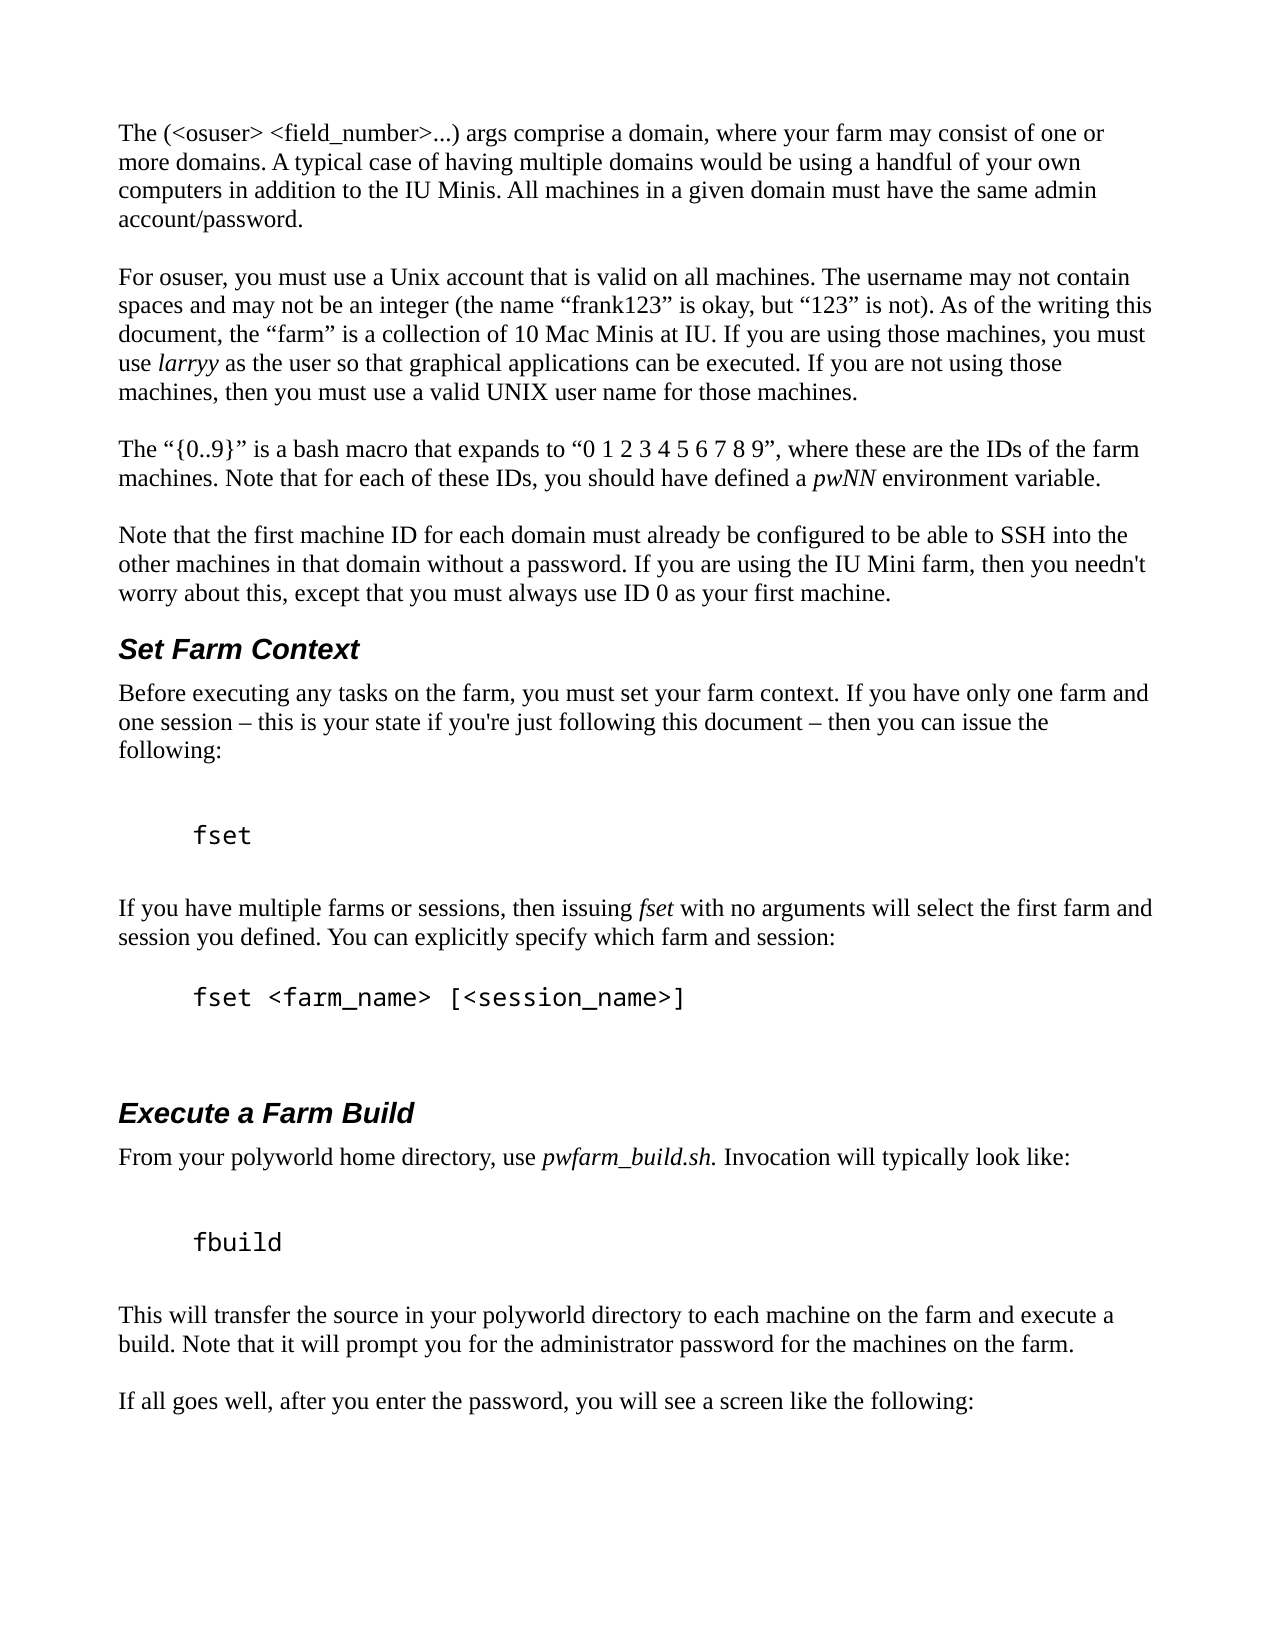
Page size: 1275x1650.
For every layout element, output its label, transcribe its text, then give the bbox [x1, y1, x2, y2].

text The (<osuser> <field_number>...) args comprise a domain, where your farm may consist of one or more domains. A typical case of having multiple domains would be using a handful of your own computers in addition to the IU Minis. All machines in a given domain must have the same admin account/password. [118, 118, 1157, 233]
text This will transfer the source in your polyworld directory to each machine on the farm and execute a build. Note that it will prompt you for the administrator password for the machines on the farm. [118, 1300, 1157, 1357]
text For osuser, you must use a Unix account that is valid on all machines. The username may not contain spaces and may not be an integer (the name “frank123” is okay, but “123” is not). As of the writing this document, the “farm” is a collection of 10 Mac Minis at IU. If you are using those machines, you must use larryy as the user so that graphical applications can be executed. If you are not using those machines, then you must use a valid UNIX user name for those machines. [118, 262, 1157, 406]
text The “{0..9}” is a bash macro that expands to “0 1 2 3 4 5 6 7 8 9”, where these are the IDs of the farm machines. Note that for each of these IDs, you should have defined a pwNN environment variable. [118, 434, 1157, 492]
text If you have multiple farms or sessions, then issuing fset with no arguments will select the first farm and session you defined. You can explicitly specify which farm and session: [118, 893, 1157, 951]
text If all goes well, after you enter the password, you will see a screen like the following: [118, 1386, 1157, 1415]
subtitle Execute a Farm Build [118, 1096, 1157, 1129]
text fset <farm_name> [<session_name>] [118, 979, 1157, 1013]
text Note that the first machine ID for each domain must already be configured to be able to SSH into the other machines in that domain without a password. If you are using the IU Mini farm, then you needn't worry about this, except that you must always use ID 0 as your first machine. [118, 521, 1157, 607]
subtitle Set Farm Context [118, 632, 1157, 665]
text From your polyworld home directory, use pwfarm_build.sh. Invocation will typically look like: [118, 1142, 1157, 1171]
text Before executing any tasks on the farm, you must set your farm context. If you have only one farm and one session – this is your state if you're just following this document – then you can issue the following: [118, 678, 1157, 764]
text fset [118, 818, 1157, 852]
text fbuild [118, 1224, 1157, 1259]
